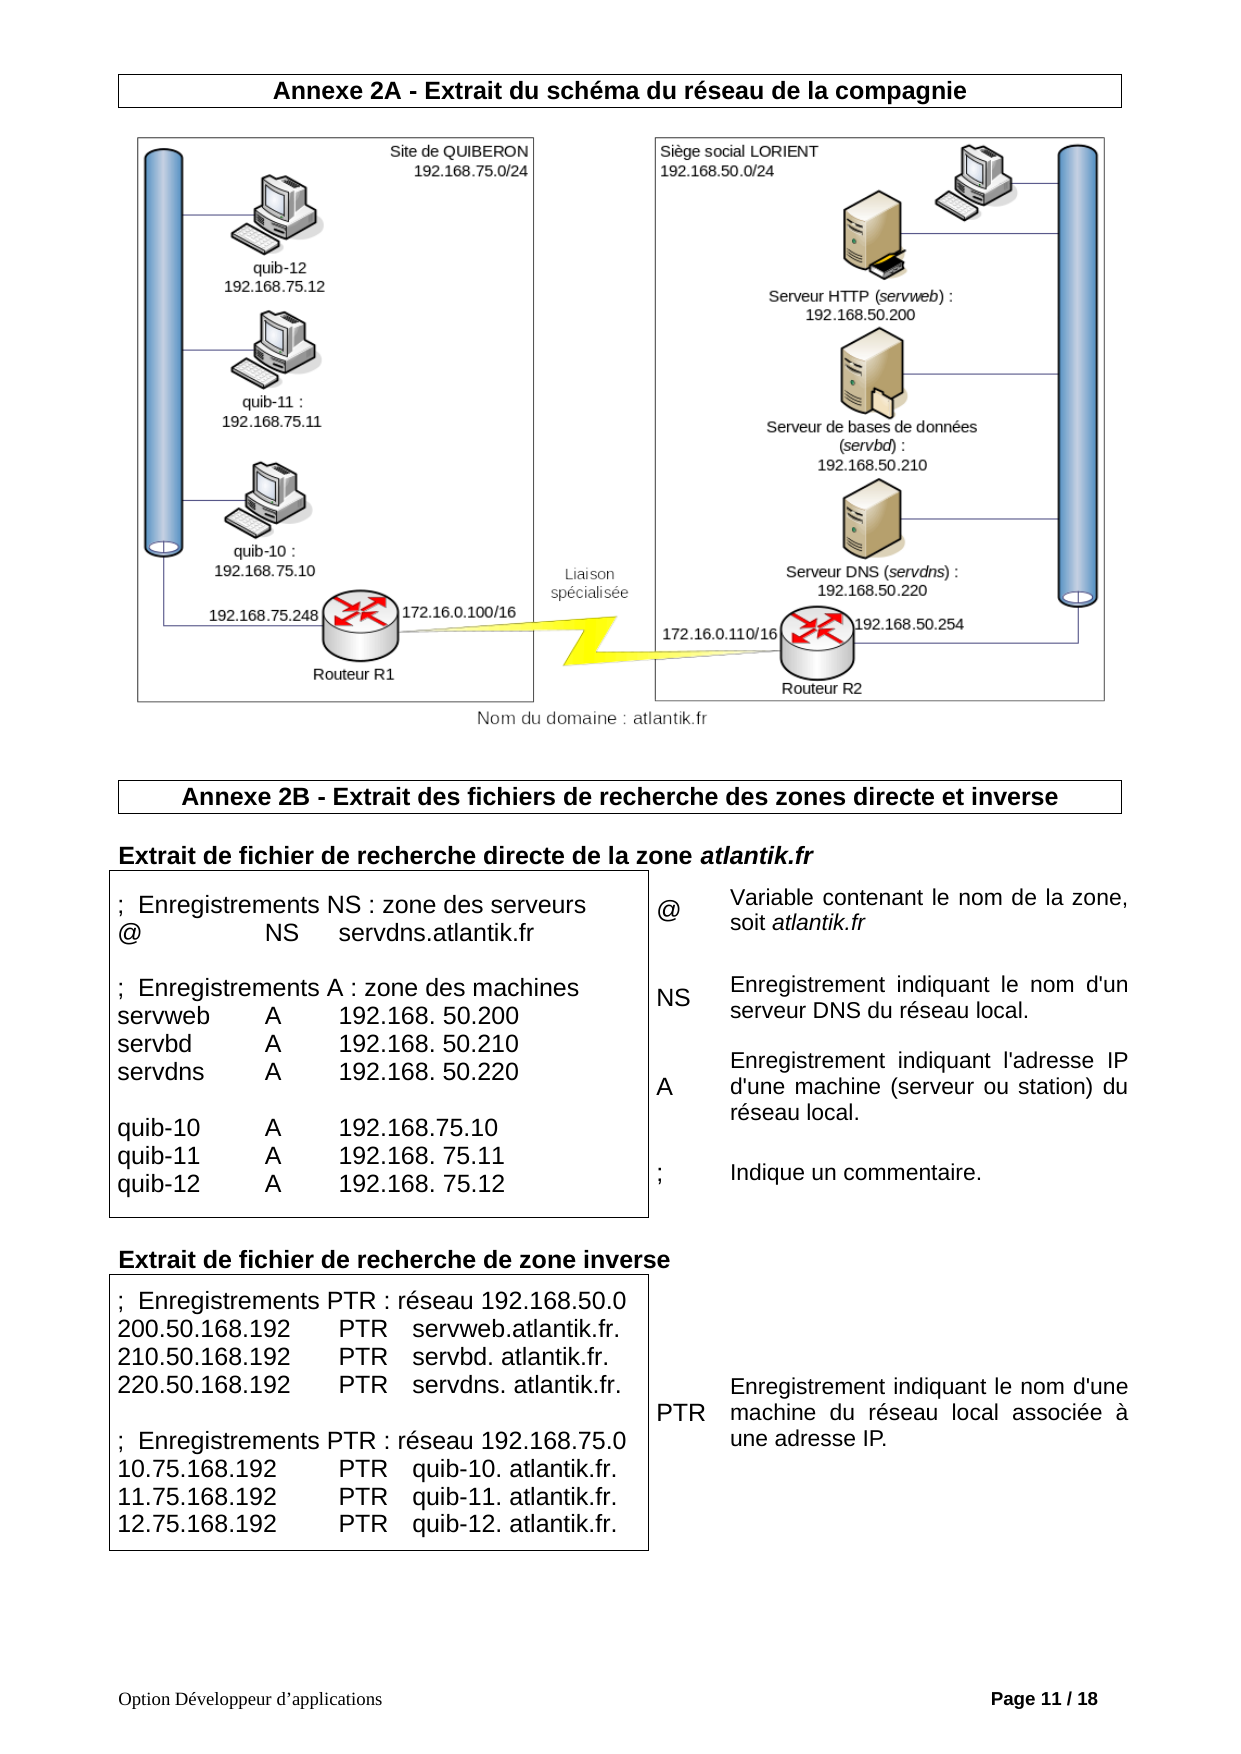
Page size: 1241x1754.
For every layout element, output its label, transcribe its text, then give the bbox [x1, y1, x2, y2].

table_header @ [649, 870, 722, 949]
table_header Enregistrement indiquant le nom d'une machine du réseau local associée à une adresse IP. [723, 1274, 1136, 1550]
text Annexe 2A - Extrait du schéma du réseau de la compagnie [119, 75, 1121, 107]
text Extrait de fichier de recherche directe de la zone atlantik.fr [118, 842, 1122, 870]
text Extrait de fichier de recherche de zone inverse [118, 1246, 1122, 1274]
table_cell Enregistrement indiquant le nom d'un serveur DNS du réseau local. [723, 949, 1136, 1045]
table_header ; Enregistrements NS : zone des serveurs @ NS servdns.atlantik.fr ; Enregistrements A : zone des machines servweb A 192.168. 50.200 servbd A 192.168. 50.210 servdns A 192.168. 50.220 quib-10 A 192.168.75.10 quib-11 A 192.168. 75.11 quib-12 A 192.168. 75.12 [110, 871, 648, 1217]
table_cell Indique un commentaire. [723, 1128, 1136, 1217]
table_header Variable contenant le nom de la zone, soit atlantik.fr [723, 870, 1136, 949]
text Annexe 2B - Extrait des fichiers de recherche des zones directe et inverse [119, 781, 1121, 813]
table_cell Enregistrement indiquant l'adresse IP d'une machine (serveur ou station) du réseau local. [723, 1045, 1136, 1127]
table_cell A [649, 1045, 722, 1127]
table_cell ; [649, 1128, 722, 1217]
table_header PTR [649, 1274, 722, 1550]
table_cell NS [649, 949, 722, 1045]
table_header ; Enregistrements PTR : réseau 192.168.50.0 200.50.168.192 PTR servweb.atlantik.fr. 210.50.168.192 PTR servbd. atlantik.fr. 220.50.168.192 PTR servdns. atlantik.fr. ; Enregistrements PTR : réseau 192.168.75.0 10.75.168.192 PTR quib-10. atlantik.fr. 11.75.168.192 PTR quib-11. atlantik.fr. 12.75.168.192 PTR quib-12. atlantik.fr. [110, 1275, 648, 1550]
